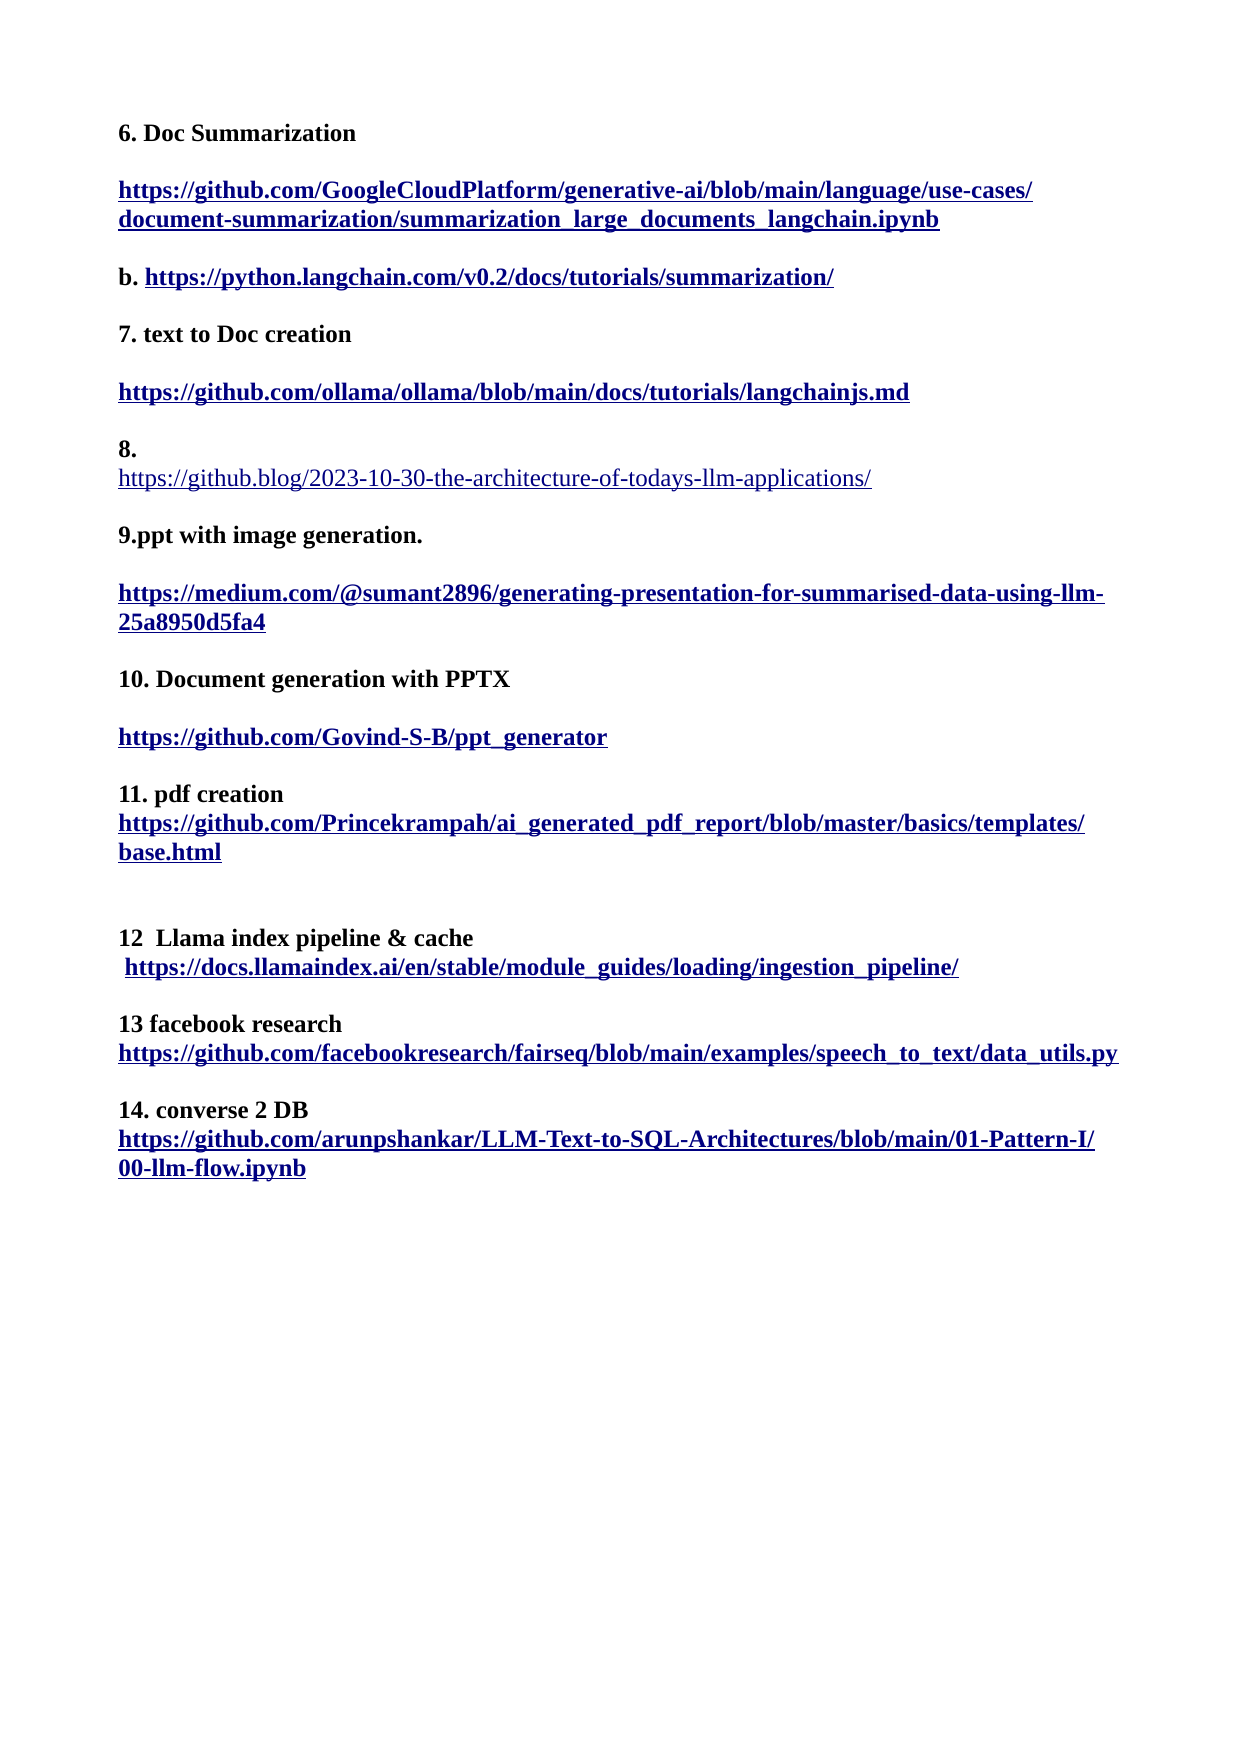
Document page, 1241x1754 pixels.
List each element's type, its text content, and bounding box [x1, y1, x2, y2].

text https://github.com/ollama/ollama/blob/main/docs/tutorials/langchainjs.md [118, 377, 1122, 406]
text https://github.com/arunpshankar/LLM-Text-to-SQL-Architectures/blob/main/01-Pattern-I/00-llm-flow.ipynb [118, 1124, 1122, 1182]
text 10. Document generation with PPTX [118, 664, 1122, 693]
text 12 Llama index pipeline & cache [118, 923, 1122, 952]
text https://github.com/Princekrampah/ai_generated_pdf_report/blob/master/basics/templates/base.html [118, 808, 1122, 866]
text https://github.com/Govind-S-B/ppt_generator [118, 722, 1122, 751]
text 11. pdf creation [118, 779, 1122, 808]
text 6. Doc Summarization [118, 118, 1122, 147]
text https://github.com/GoogleCloudPlatform/generative-ai/blob/main/language/use-cases/document-summarization/summarization_large_documents_langchain.ipynb [118, 176, 1122, 233]
text b. https://python.langchain.com/v0.2/docs/tutorials/summarization/ [118, 262, 1122, 291]
text https://docs.llamaindex.ai/en/stable/module_guides/loading/ingestion_pipeline/ [118, 952, 1122, 981]
text https://github.com/facebookresearch/fairseq/blob/main/examples/speech_to_text/data_utils.py [118, 1038, 1122, 1067]
text 14. converse 2 DB [118, 1096, 1122, 1124]
text https://github.blog/2023-10-30-the-architecture-of-todays-llm-applications/ [118, 463, 1122, 492]
text 9.ppt with image generation. [118, 521, 1122, 549]
text 7. text to Doc creation [118, 319, 1122, 348]
text 8. [118, 434, 1122, 463]
text 13 facebook research [118, 1009, 1122, 1038]
text https://medium.com/@sumant2896/generating-presentation-for-summarised-data-using-llm-25a8950d5fa4 [118, 578, 1122, 636]
